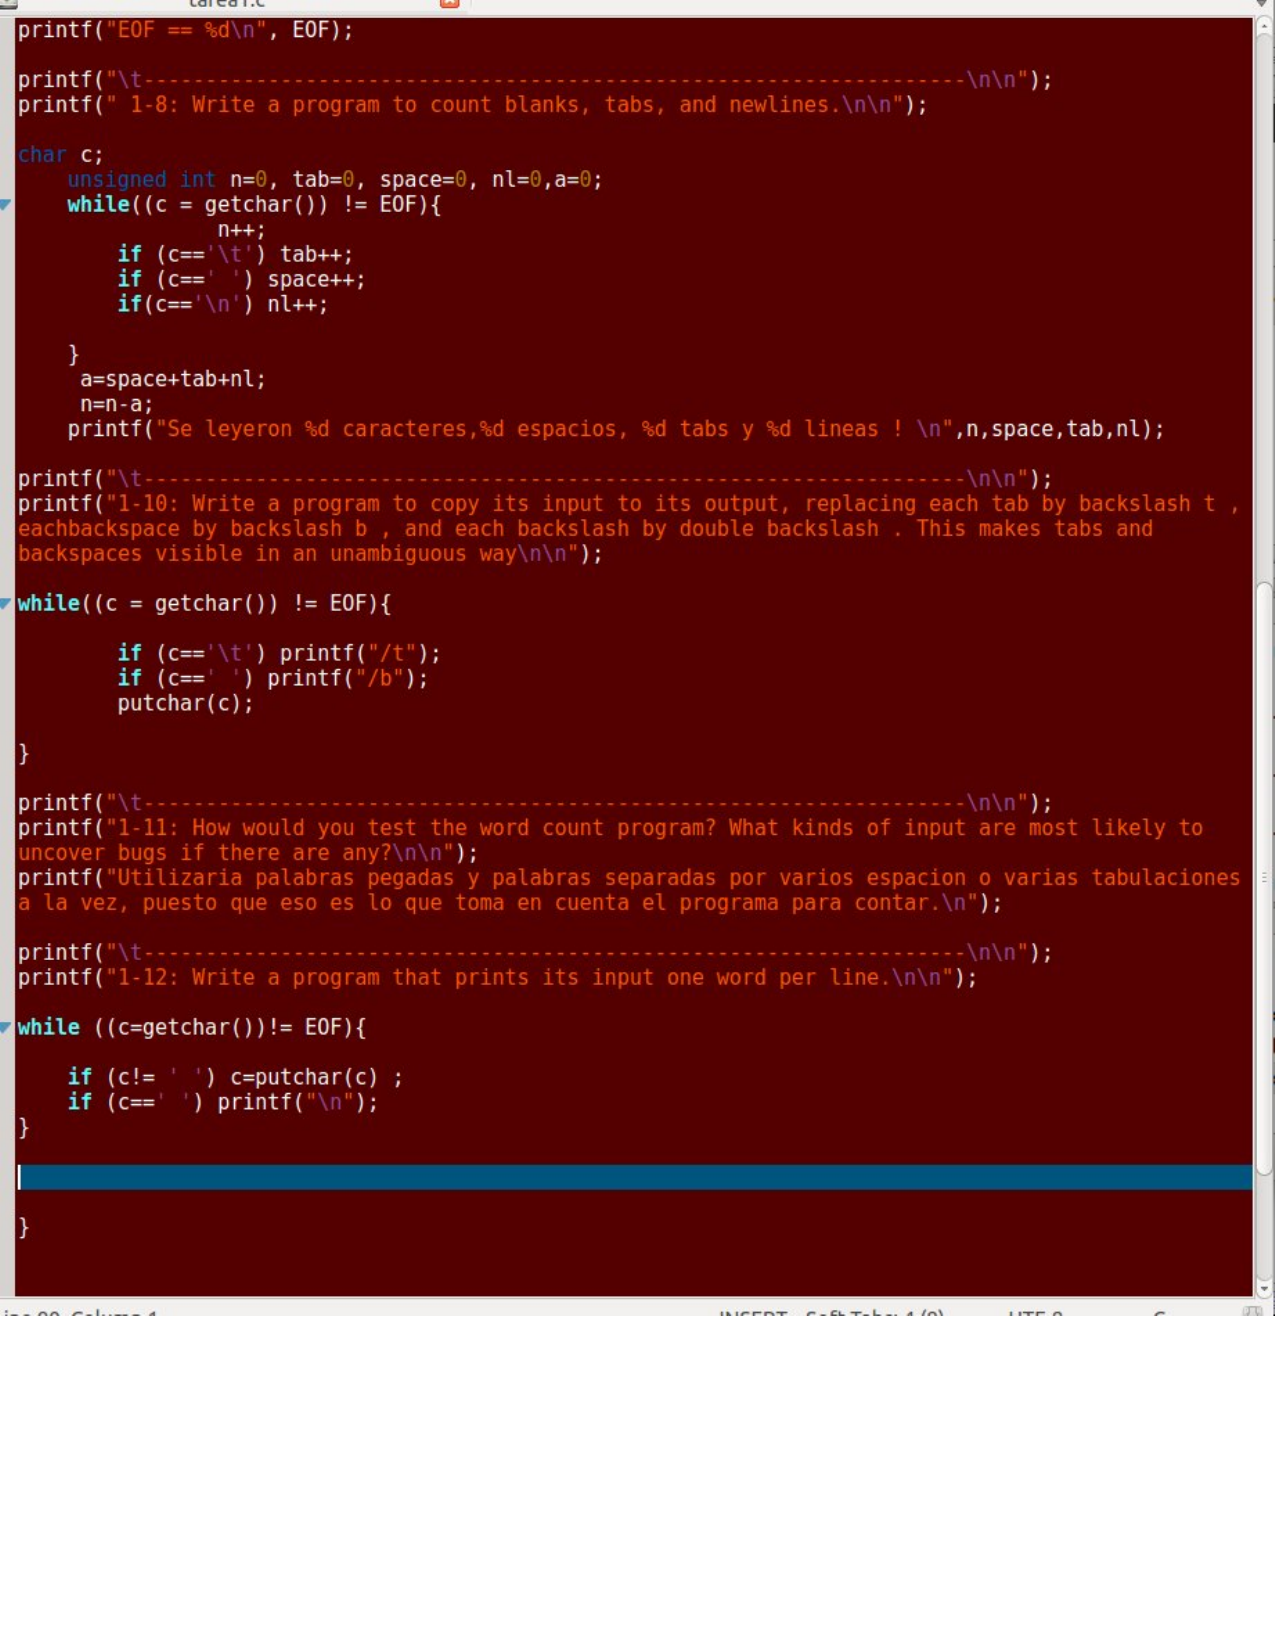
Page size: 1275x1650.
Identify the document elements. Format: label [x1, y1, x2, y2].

picture [0, 0, 1275, 1316]
